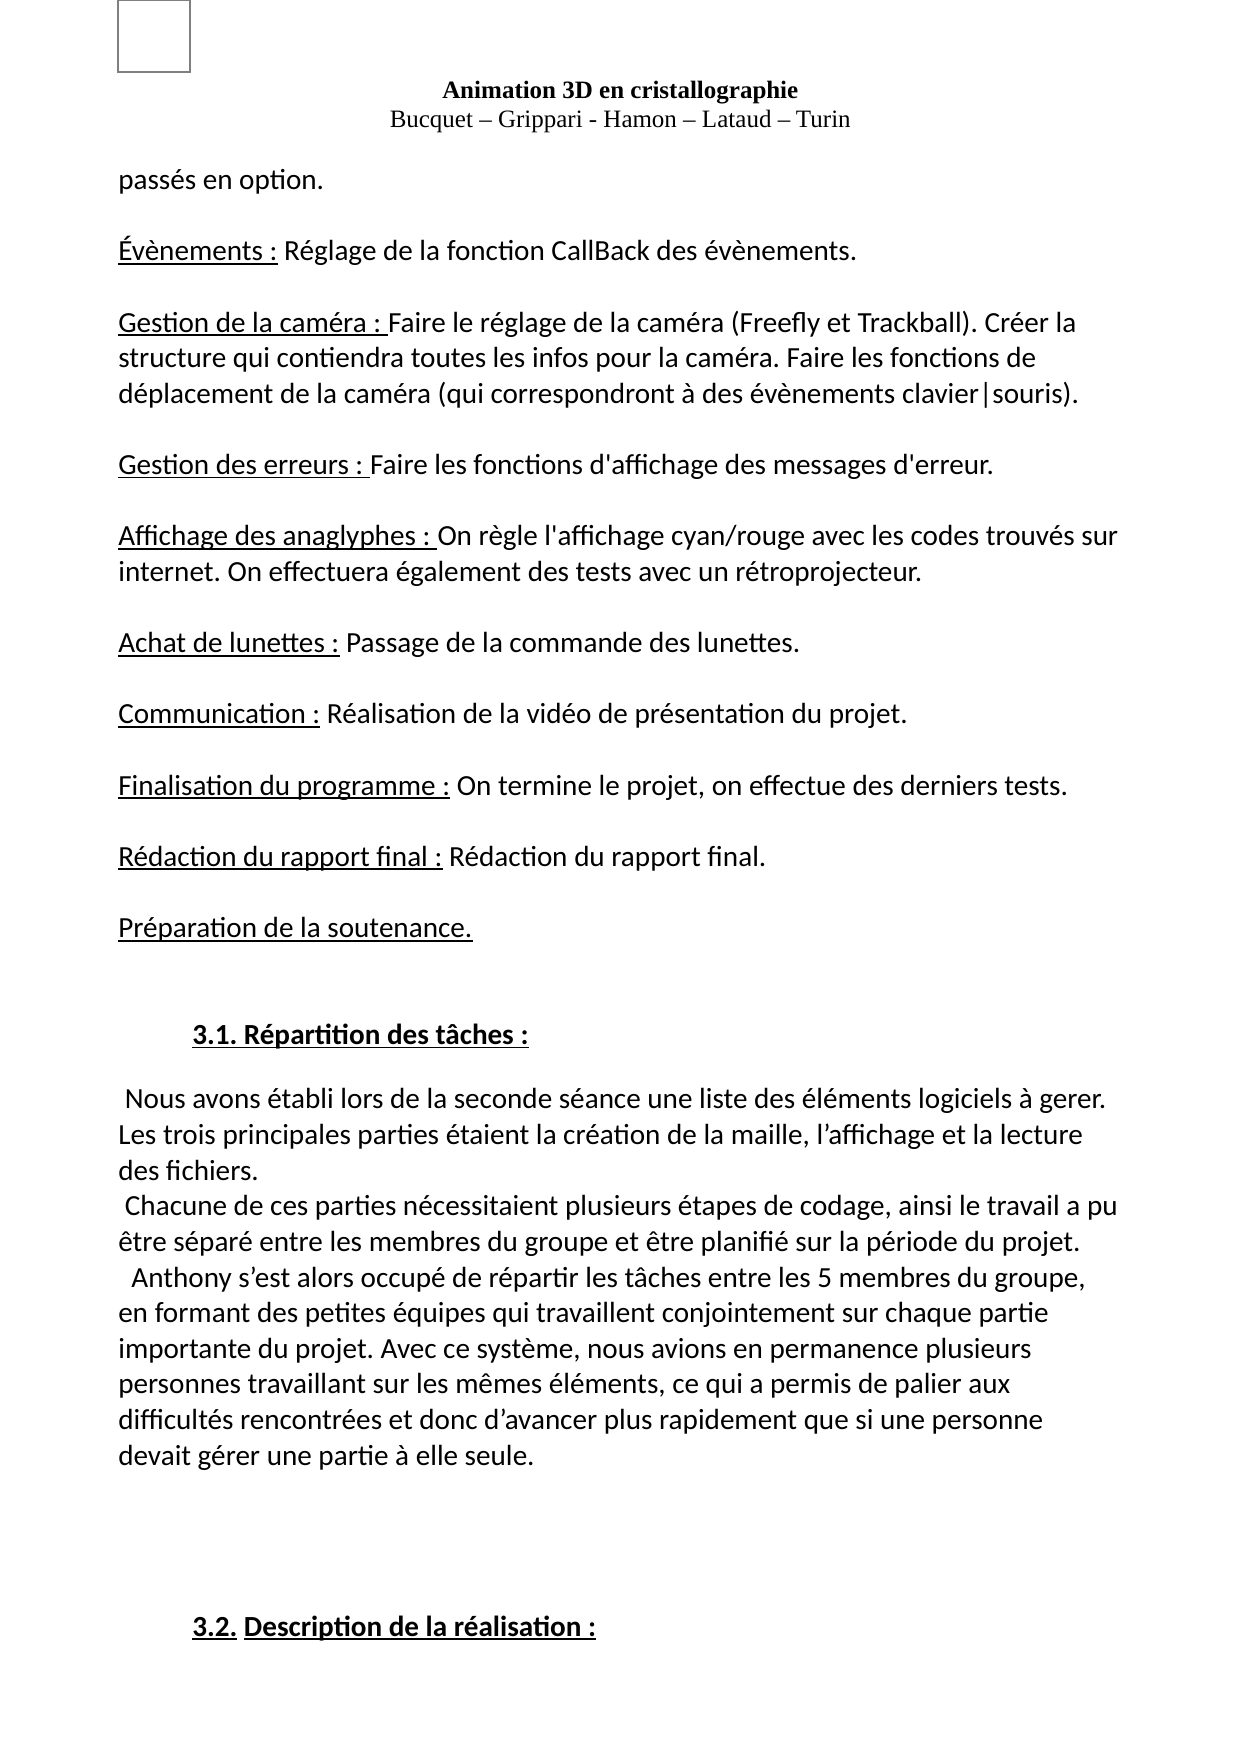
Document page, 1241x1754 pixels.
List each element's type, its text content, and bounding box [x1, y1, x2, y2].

text Évènements : Réglage de la fonction CallBack des évènements. [118, 232, 1122, 268]
text 3.1. Répartition des tâches : [118, 1016, 1122, 1081]
text 3.2. Description de la réalisation : [118, 1608, 1122, 1644]
text Affichage des anaglyphes : On règle l'affichage cyan/rouge avec les codes trouvés sur internet. On effectuera également des tests avec un rétroprojecteur. [118, 517, 1122, 589]
text Achat de lunettes : Passage de la commande des lunettes. [118, 624, 1122, 660]
text passés en option. [118, 161, 1122, 197]
text Communication : Réalisation de la vidéo de présentation du projet. [118, 696, 1122, 731]
text Chacune de ces parties nécessitaient plusieurs étapes de codage, ainsi le travail a pu être séparé entre les membres du groupe et être planifié sur la période du projet. [118, 1187, 1122, 1259]
text Gestion de la caméra : Faire le réglage de la caméra (Freefly et Trackball). Créer la structure qui contiendra toutes les infos pour la caméra. Faire les fonctions de déplacement de la caméra (qui correspondront à des évènements clavier|souris). [118, 304, 1122, 411]
text Gestion des erreurs : Faire les fonctions d'affichage des messages d'erreur. [118, 446, 1122, 482]
text Préparation de la soutenance. [118, 909, 1122, 945]
text Nous avons établi lors de la seconde séance une liste des éléments logiciels à gerer. Les trois principales parties étaient la création de la maille, l’affichage et la lecture des fichiers. [118, 1081, 1122, 1187]
text Finalisation du programme : On termine le projet, on effectue des derniers tests. [118, 767, 1122, 802]
text Rédaction du rapport final : Rédaction du rapport final. [118, 838, 1122, 874]
text Anthony s’est alors occupé de répartir les tâches entre les 5 membres du groupe, en formant des petites équipes qui travaillent conjointement sur chaque partie importante du projet. Avec ce système, nous avions en permanence plusieurs personnes travaillant sur les mêmes éléments, ce qui a permis de palier aux difficultés rencontrées et donc d’avancer plus rapidement que si une personne devait gérer une partie à elle seule. [118, 1259, 1122, 1472]
